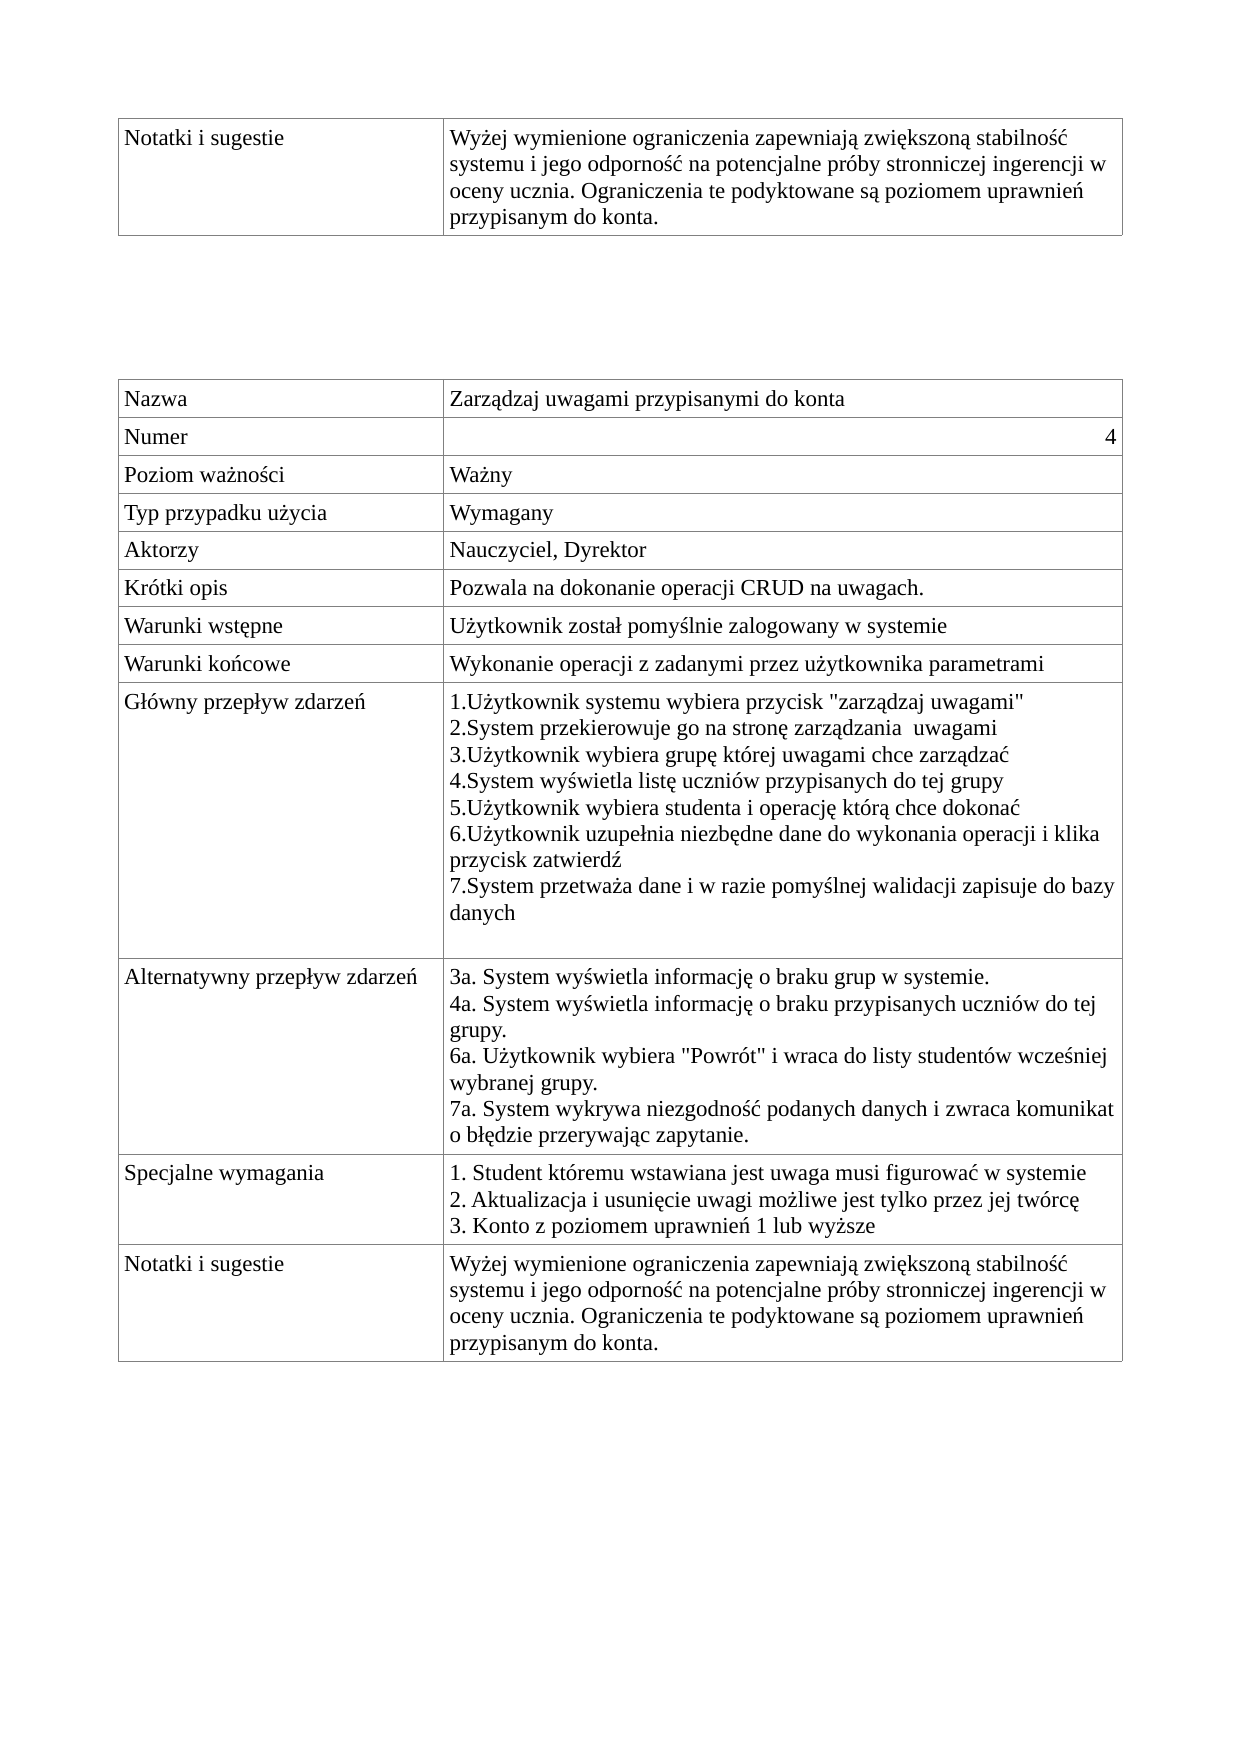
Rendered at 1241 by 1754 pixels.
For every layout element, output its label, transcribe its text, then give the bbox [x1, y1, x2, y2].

table_cell 4 [444, 418, 1122, 455]
table_cell Warunki wstępne [119, 607, 443, 644]
table_cell 3a. System wyświetla informację o braku grup w systemie. 4a. System wyświetla informację o braku przypisanych uczniów do tej grupy. 6a. Użytkownik wybiera "Powrót" i wraca do listy studentów wcześniej wybranej grupy. 7a. System wykrywa niezgodność podanych danych i zwraca komunikat o błędzie przerywając zapytanie. [444, 959, 1122, 1153]
table_cell Notatki i sugestie [119, 119, 443, 235]
table_cell Użytkownik został pomyślnie zalogowany w systemie [444, 607, 1122, 644]
table_header Zarządzaj uwagami przypisanymi do konta [444, 380, 1122, 417]
table_cell Nauczyciel, Dyrektor [444, 532, 1122, 568]
table_header Nazwa [119, 380, 443, 417]
table_cell Numer [119, 418, 443, 455]
table_cell Wykonanie operacji z zadanymi przez użytkownika parametrami [444, 645, 1122, 682]
table_cell 1.Użytkownik systemu wybiera przycisk "zarządzaj uwagami" 2.System przekierowuje go na stronę zarządzania uwagami 3.Użytkownik wybiera grupę której uwagami chce zarządzać 4.System wyświetla listę uczniów przypisanych do tej grupy 5.Użytkownik wybiera studenta i operację którą chce dokonać 6.Użytkownik uzupełnia niezbędne dane do wykonania operacji i klika przycisk zatwierdź 7.System przetważa dane i w razie pomyślnej walidacji zapisuje do bazy danych [444, 683, 1122, 957]
table_cell Typ przypadku użycia [119, 494, 443, 531]
table_cell Wyżej wymienione ograniczenia zapewniają zwiększoną stabilność systemu i jego odporność na potencjalne próby stronniczej ingerencji w oceny ucznia. Ograniczenia te podyktowane są poziomem uprawnień przypisanym do konta. [444, 1245, 1122, 1361]
table_cell Warunki końcowe [119, 645, 443, 682]
table_cell Specjalne wymagania [119, 1155, 443, 1244]
table_cell 1. Student któremu wstawiana jest uwaga musi figurować w systemie 2. Aktualizacja i usunięcie uwagi możliwe jest tylko przez jej twórcę 3. Konto z poziomem uprawnień 1 lub wyższe [444, 1155, 1122, 1244]
table_cell Alternatywny przepływ zdarzeń [119, 959, 443, 1153]
table_cell Aktorzy [119, 532, 443, 568]
table_cell Pozwala na dokonanie operacji CRUD na uwagach. [444, 570, 1122, 606]
table_cell Krótki opis [119, 570, 443, 606]
table_cell Notatki i sugestie [119, 1245, 443, 1361]
table_cell Wyżej wymienione ograniczenia zapewniają zwiększoną stabilność systemu i jego odporność na potencjalne próby stronniczej ingerencji w oceny ucznia. Ograniczenia te podyktowane są poziomem uprawnień przypisanym do konta. [444, 119, 1122, 235]
table_cell Ważny [444, 456, 1122, 493]
table_cell Wymagany [444, 494, 1122, 531]
table_cell Główny przepływ zdarzeń [119, 683, 443, 957]
table_cell Poziom ważności [119, 456, 443, 493]
